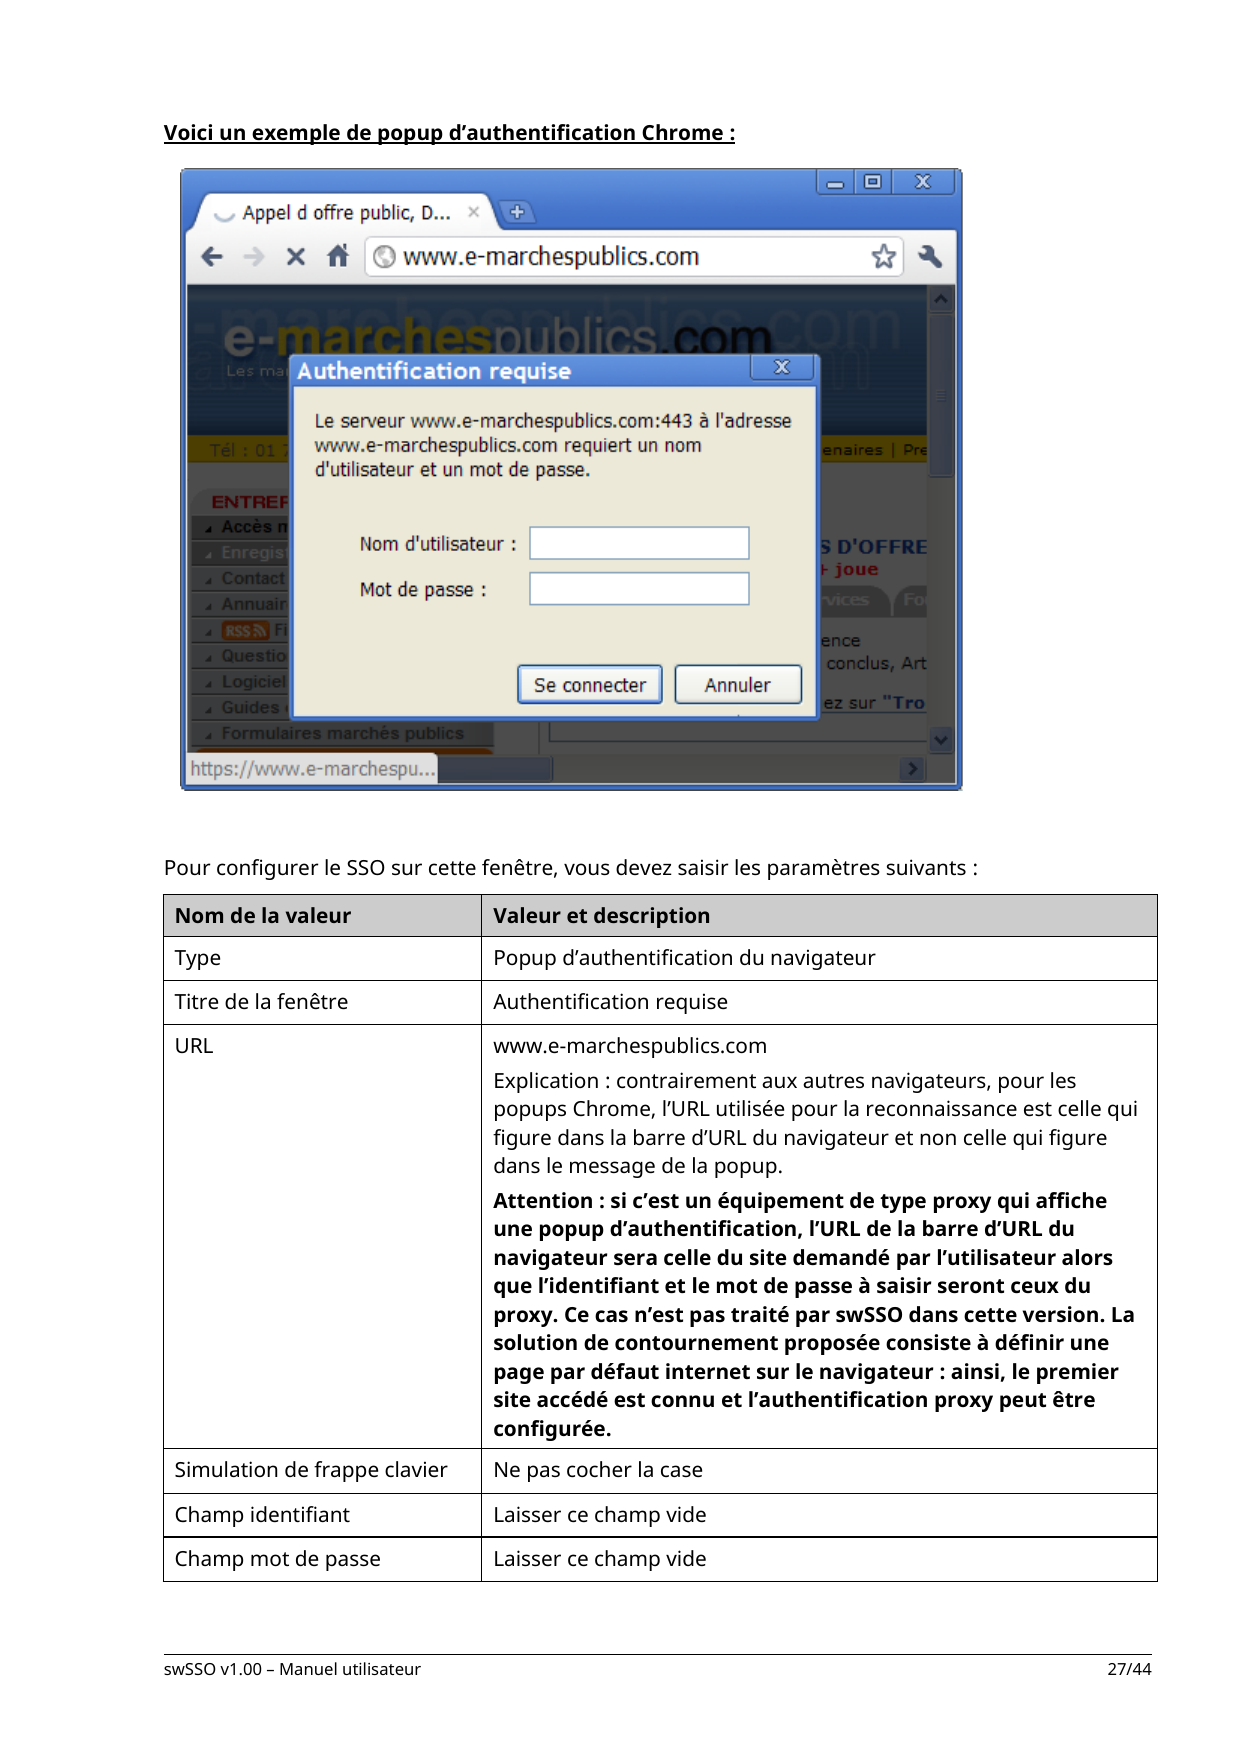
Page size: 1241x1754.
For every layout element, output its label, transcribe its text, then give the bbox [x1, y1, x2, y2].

table_cell Authentification requise [482, 981, 1157, 1024]
picture [180, 168, 963, 791]
table_header Nom de la valeur [164, 895, 481, 936]
table_cell Ne pas cocher la case [482, 1449, 1157, 1492]
table_cell URL [164, 1025, 481, 1448]
text Voici un exemple de popup d’authentification Chrome : [164, 118, 1152, 147]
table_cell www.e-marchespublics.com Explication : contrairement aux autres navigateurs, pour les popups Chrome, l’URL utilisée pour la reconnaissance est celle qui figure dans la barre d’URL du navigateur et non celle qui figure dans le message de la popup. Attention : si c’est un équipement de type proxy qui affiche une popup d’authentification, l’URL de la barre d’URL du navigateur sera celle du site demandé par l’utilisateur alors que l’identifiant et le mot de passe à saisir seront ceux du proxy. Ce cas n’est pas traité par swSSO dans cette version. La solution de contournement proposée consiste à définir une page par défaut internet sur le navigateur : ainsi, le premier site accédé est connu et l’authentification proxy peut être configurée. [482, 1025, 1157, 1448]
text Pour configurer le SSO sur cette fenêtre, vous devez saisir les paramètres suivants : [164, 853, 1152, 882]
table_cell Laisser ce champ vide [482, 1538, 1157, 1581]
table_cell Type [164, 937, 481, 980]
table_cell Titre de la fenêtre [164, 981, 481, 1024]
table_cell Simulation de frappe clavier [164, 1449, 481, 1492]
table_cell Champ identifiant [164, 1494, 481, 1536]
table_header Valeur et description [482, 895, 1157, 936]
table_cell Champ mot de passe [164, 1538, 481, 1581]
table_cell Laisser ce champ vide [482, 1494, 1157, 1536]
table_cell Popup d’authentification du navigateur [482, 937, 1157, 980]
